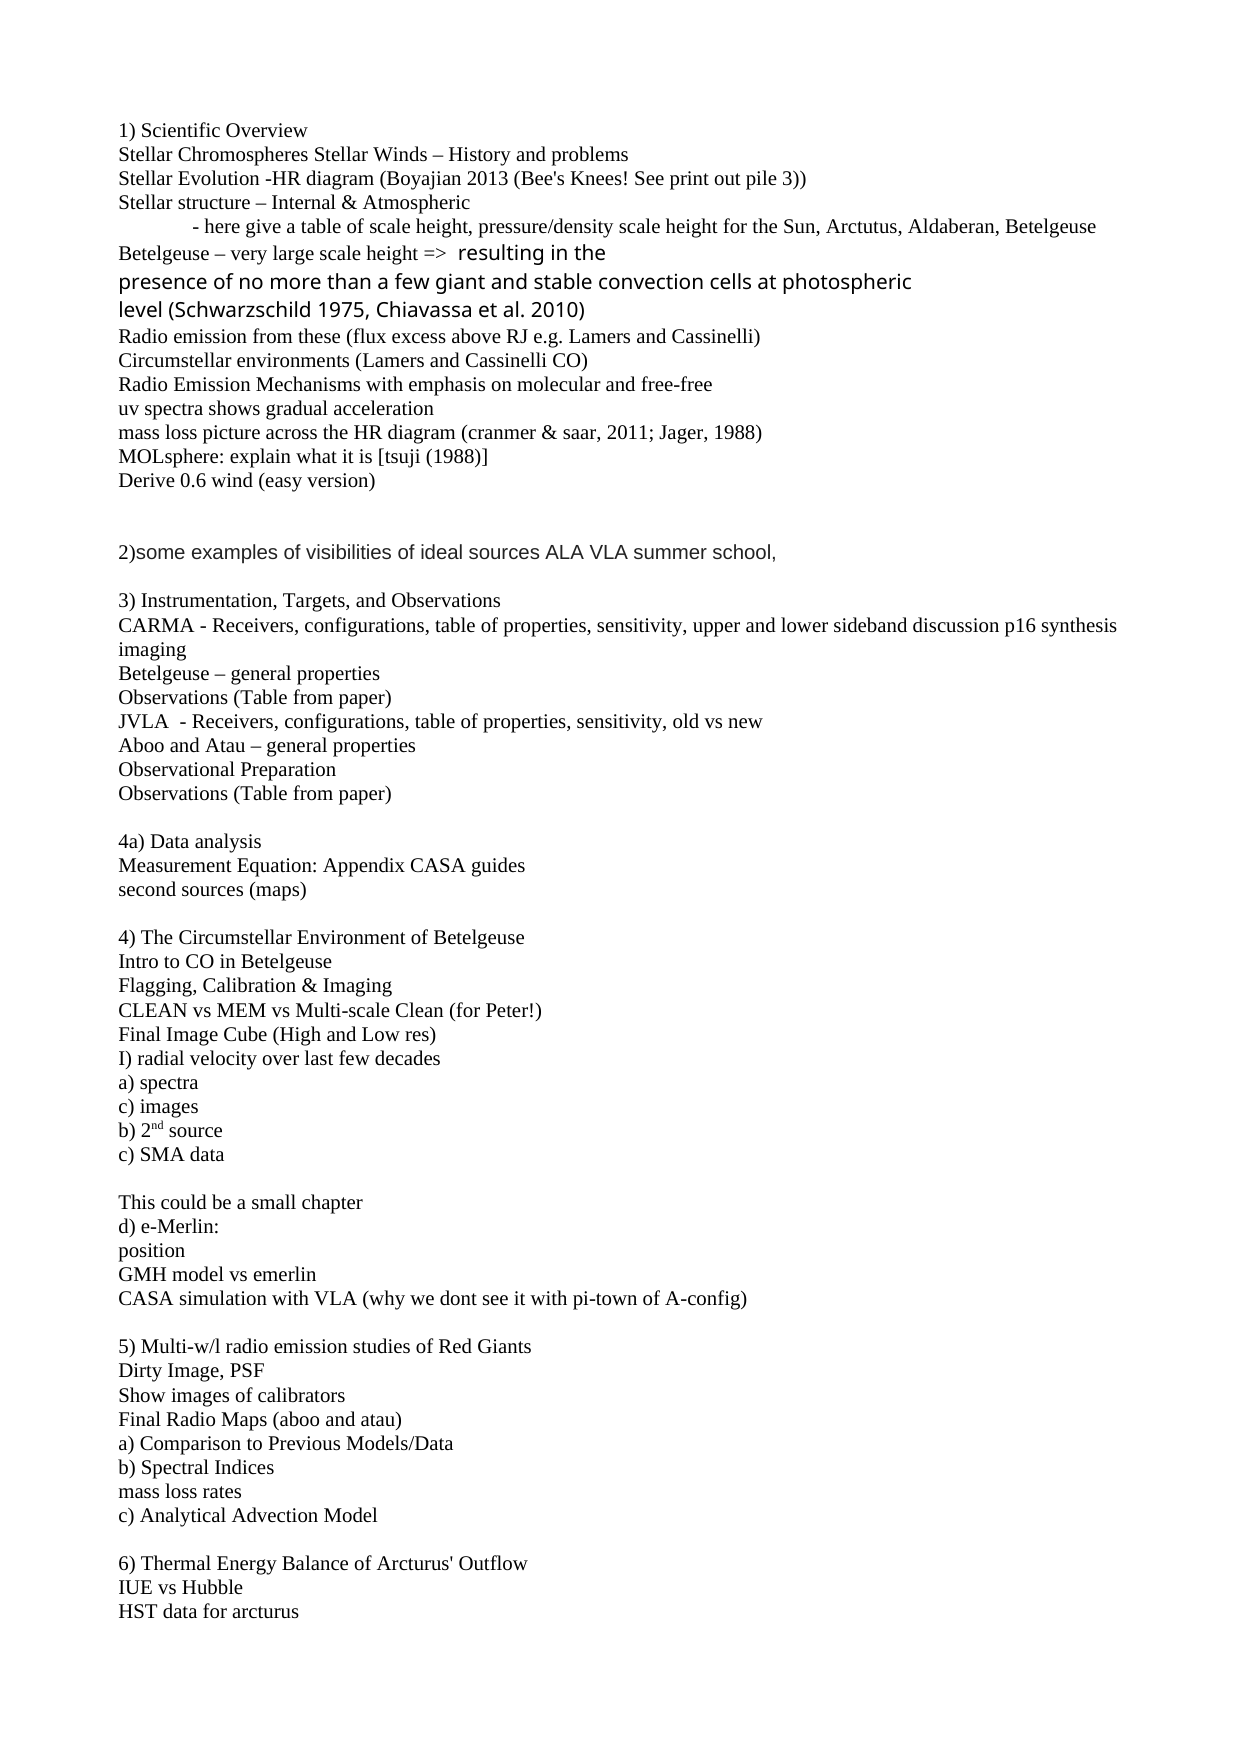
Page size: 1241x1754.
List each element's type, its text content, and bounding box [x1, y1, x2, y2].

text Observations (Table from paper) [118, 781, 1122, 805]
text 3) Instrumentation, Targets, and Observations [118, 588, 1122, 612]
text mass loss rates [118, 1479, 1122, 1503]
text 1) Scientific Overview [118, 118, 1122, 142]
text level (Schwarzschild 1975, Chiavassa et al. 2010) [118, 295, 1122, 324]
text Radio emission from these (flux excess above RJ e.g. Lamers and Cassinelli) [118, 324, 1122, 348]
text I) radial velocity over last few decades [118, 1046, 1122, 1070]
text presence of no more than a few giant and stable convection cells at photospheric [118, 267, 1122, 295]
text CASA simulation with VLA (why we dont see it with pi-town of A-config) [118, 1286, 1122, 1310]
text 4a) Data analysis [118, 829, 1122, 853]
text a) Comparison to Previous Models/Data [118, 1431, 1122, 1455]
text HST data for arcturus [118, 1599, 1122, 1623]
text 6) Thermal Energy Balance of Arcturus' Outflow [118, 1551, 1122, 1575]
text Aboo and Atau – general properties [118, 733, 1122, 757]
text d) e-Merlin: [118, 1214, 1122, 1238]
text Observations (Table from paper) [118, 685, 1122, 709]
text 5) Multi-w/l radio emission studies of Red Giants [118, 1334, 1122, 1358]
text Measurement Equation: Appendix CASA guides [118, 853, 1122, 877]
text Betelgeuse – very large scale height => resulting in the [118, 238, 1122, 267]
text mass loss picture across the HR diagram (cranmer & saar, 2011; Jager, 1988) [118, 420, 1122, 444]
text second sources (maps) [118, 877, 1122, 901]
text CARMA - Receivers, configurations, table of properties, sensitivity, upper and lower sideband discussion p16 synthesis imaging [118, 612, 1122, 661]
text Derive 0.6 wind (easy version) [118, 468, 1122, 492]
text CLEAN vs MEM vs Multi-scale Clean (for Peter!) [118, 997, 1122, 1022]
text a) spectra [118, 1070, 1122, 1094]
text Intro to CO in Betelgeuse [118, 949, 1122, 973]
text b) 2nd source [118, 1118, 1122, 1142]
text c) SMA data [118, 1142, 1122, 1166]
text Stellar Chromospheres Stellar Winds – History and problems [118, 142, 1122, 166]
text Final Radio Maps (aboo and atau) [118, 1407, 1122, 1431]
text Circumstellar environments (Lamers and Cassinelli CO) [118, 348, 1122, 372]
text Flagging, Calibration & Imaging [118, 973, 1122, 997]
text This could be a small chapter [118, 1190, 1122, 1214]
text c) Analytical Advection Model [118, 1503, 1122, 1527]
text - here give a table of scale height, pressure/density scale height for the Sun, Arctutus, Aldaberan, Betelgeuse [118, 214, 1122, 238]
text Stellar structure – Internal & Atmospheric [118, 190, 1122, 214]
text Show images of calibrators [118, 1382, 1122, 1407]
text Observational Preparation [118, 757, 1122, 781]
text 2)some examples of visibilities of ideal sources ALA VLA summer school, [118, 540, 1122, 588]
text IUE vs Hubble [118, 1575, 1122, 1599]
text Dirty Image, PSF [118, 1358, 1122, 1382]
text Radio Emission Mechanisms with emphasis on molecular and free-free [118, 372, 1122, 396]
text Betelgeuse – general properties [118, 661, 1122, 685]
text uv spectra shows gradual acceleration [118, 396, 1122, 420]
text Stellar Evolution -HR diagram (Boyajian 2013 (Bee's Knees! See print out pile 3)) [118, 166, 1122, 190]
text c) images [118, 1094, 1122, 1118]
text position [118, 1238, 1122, 1262]
text GMH model vs emerlin [118, 1262, 1122, 1286]
text Final Image Cube (High and Low res) [118, 1022, 1122, 1046]
text b) Spectral Indices [118, 1455, 1122, 1479]
text MOLsphere: explain what it is [tsuji (1988)] [118, 444, 1122, 468]
text JVLA - Receivers, configurations, table of properties, sensitivity, old vs new [118, 709, 1122, 733]
text 4) The Circumstellar Environment of Betelgeuse [118, 925, 1122, 949]
